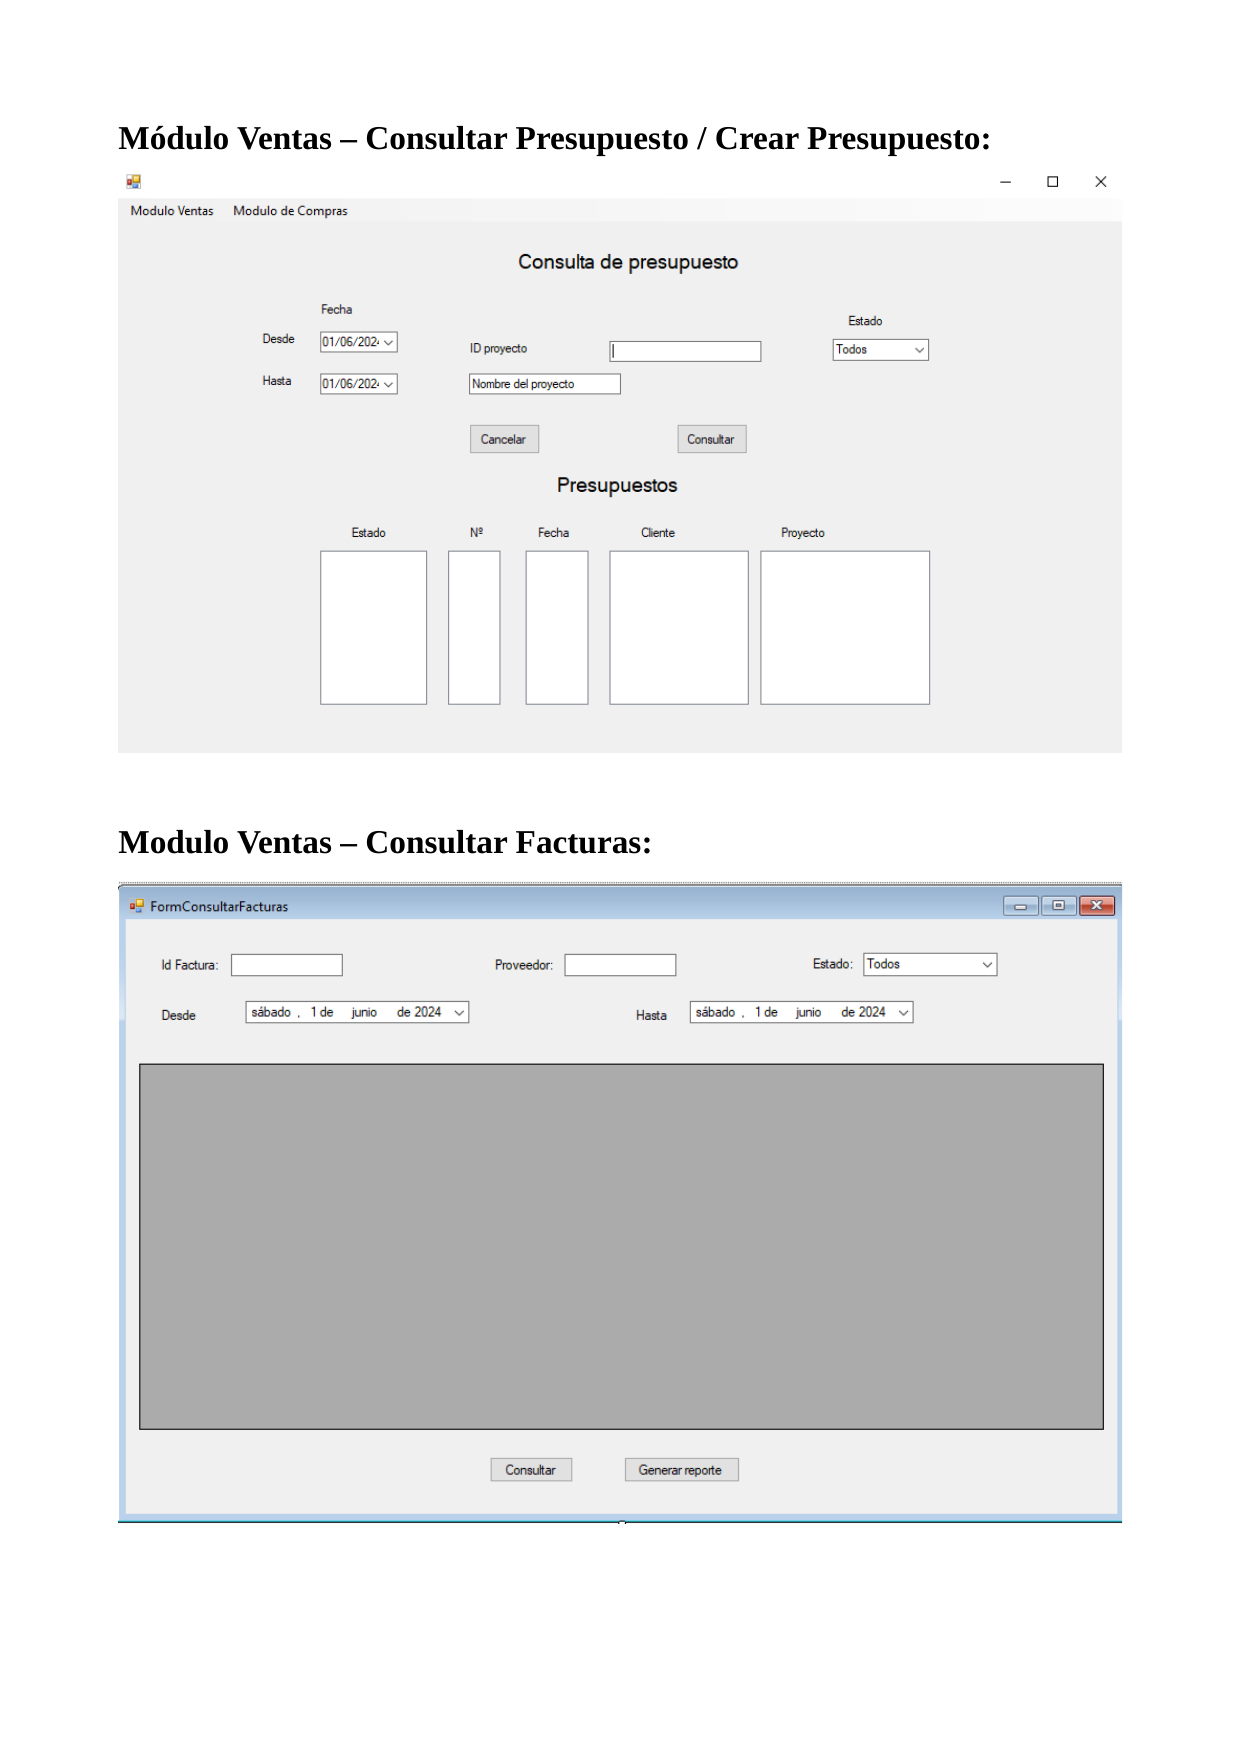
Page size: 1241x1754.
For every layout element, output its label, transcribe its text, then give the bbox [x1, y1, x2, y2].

subtitle Módulo Ventas – Consultar Presupuesto / Crear Presupuesto: [118, 118, 1122, 156]
picture [118, 881, 1123, 1524]
picture [118, 168, 1123, 753]
text Modulo Ventas – Consultar Facturas: [118, 822, 1122, 861]
